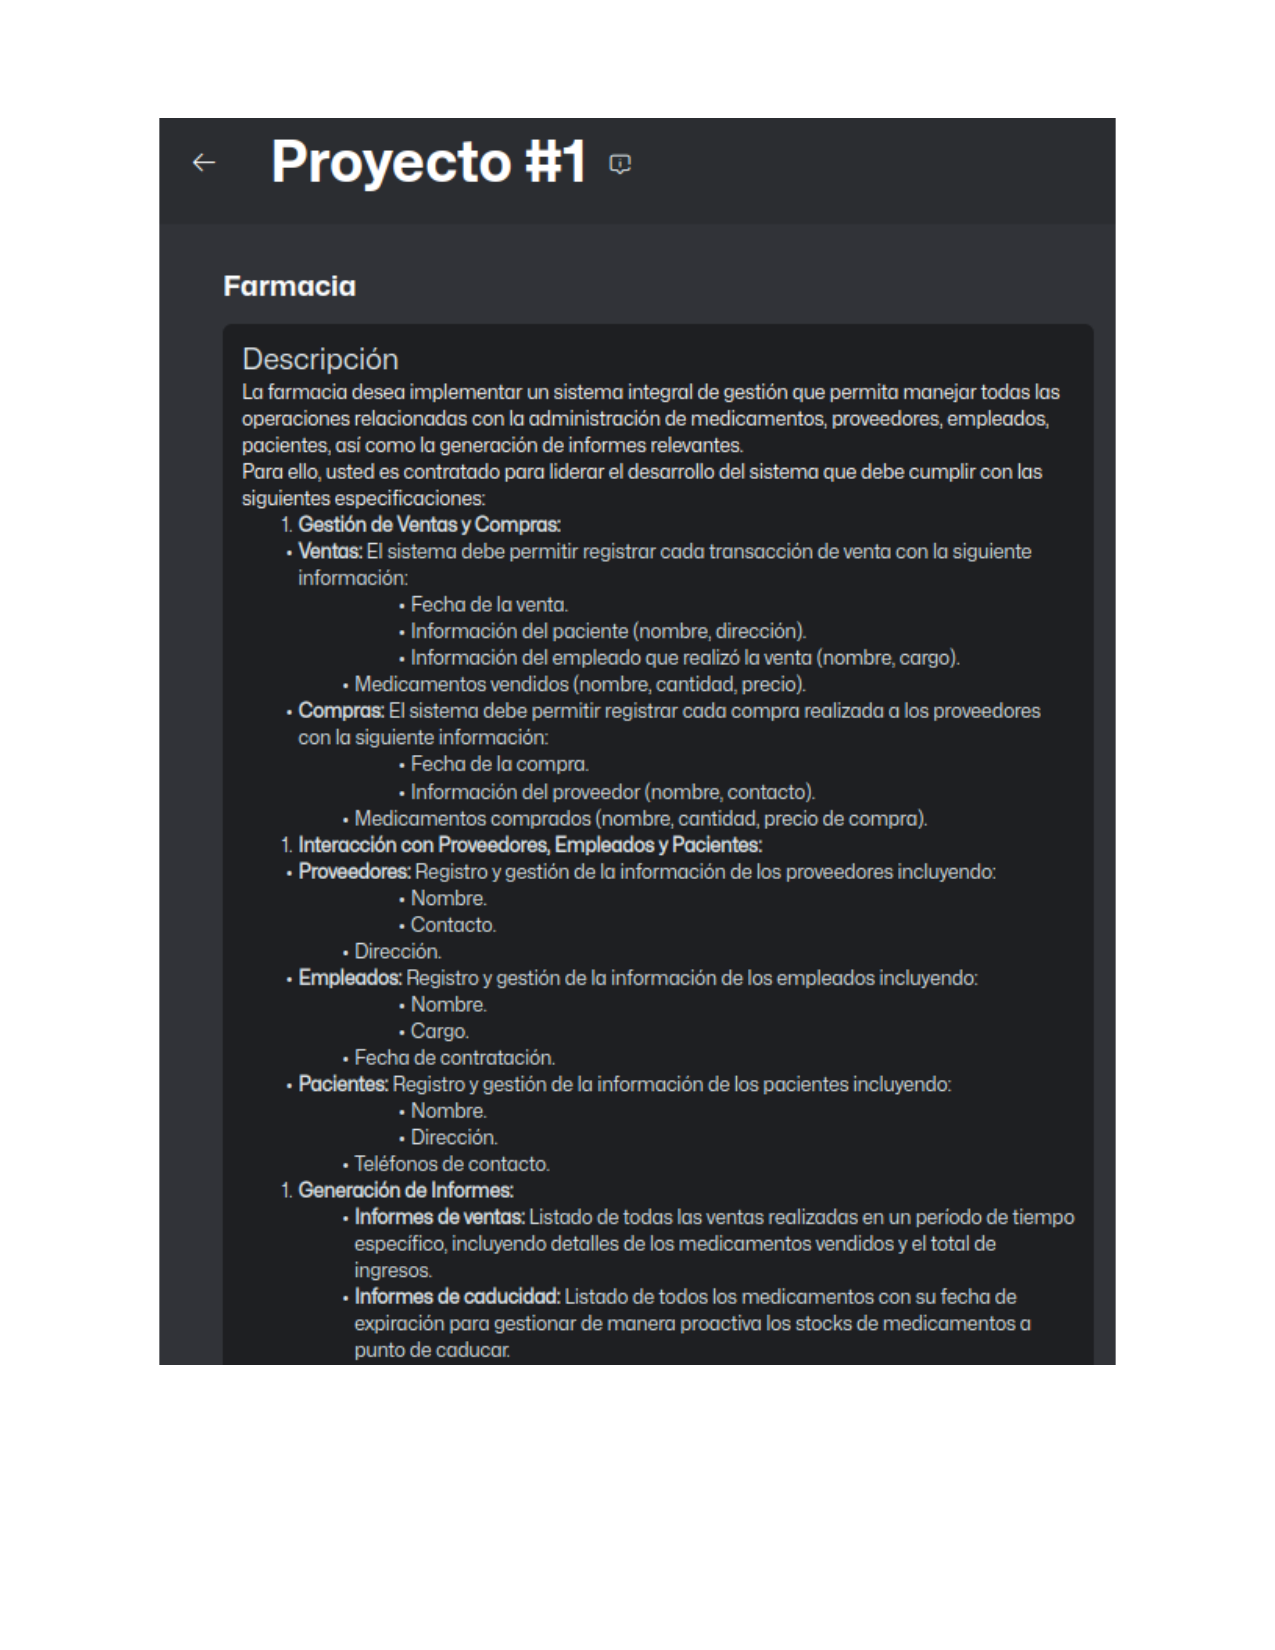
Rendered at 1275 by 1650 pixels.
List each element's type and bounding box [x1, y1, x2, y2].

picture [159, 118, 1116, 1365]
